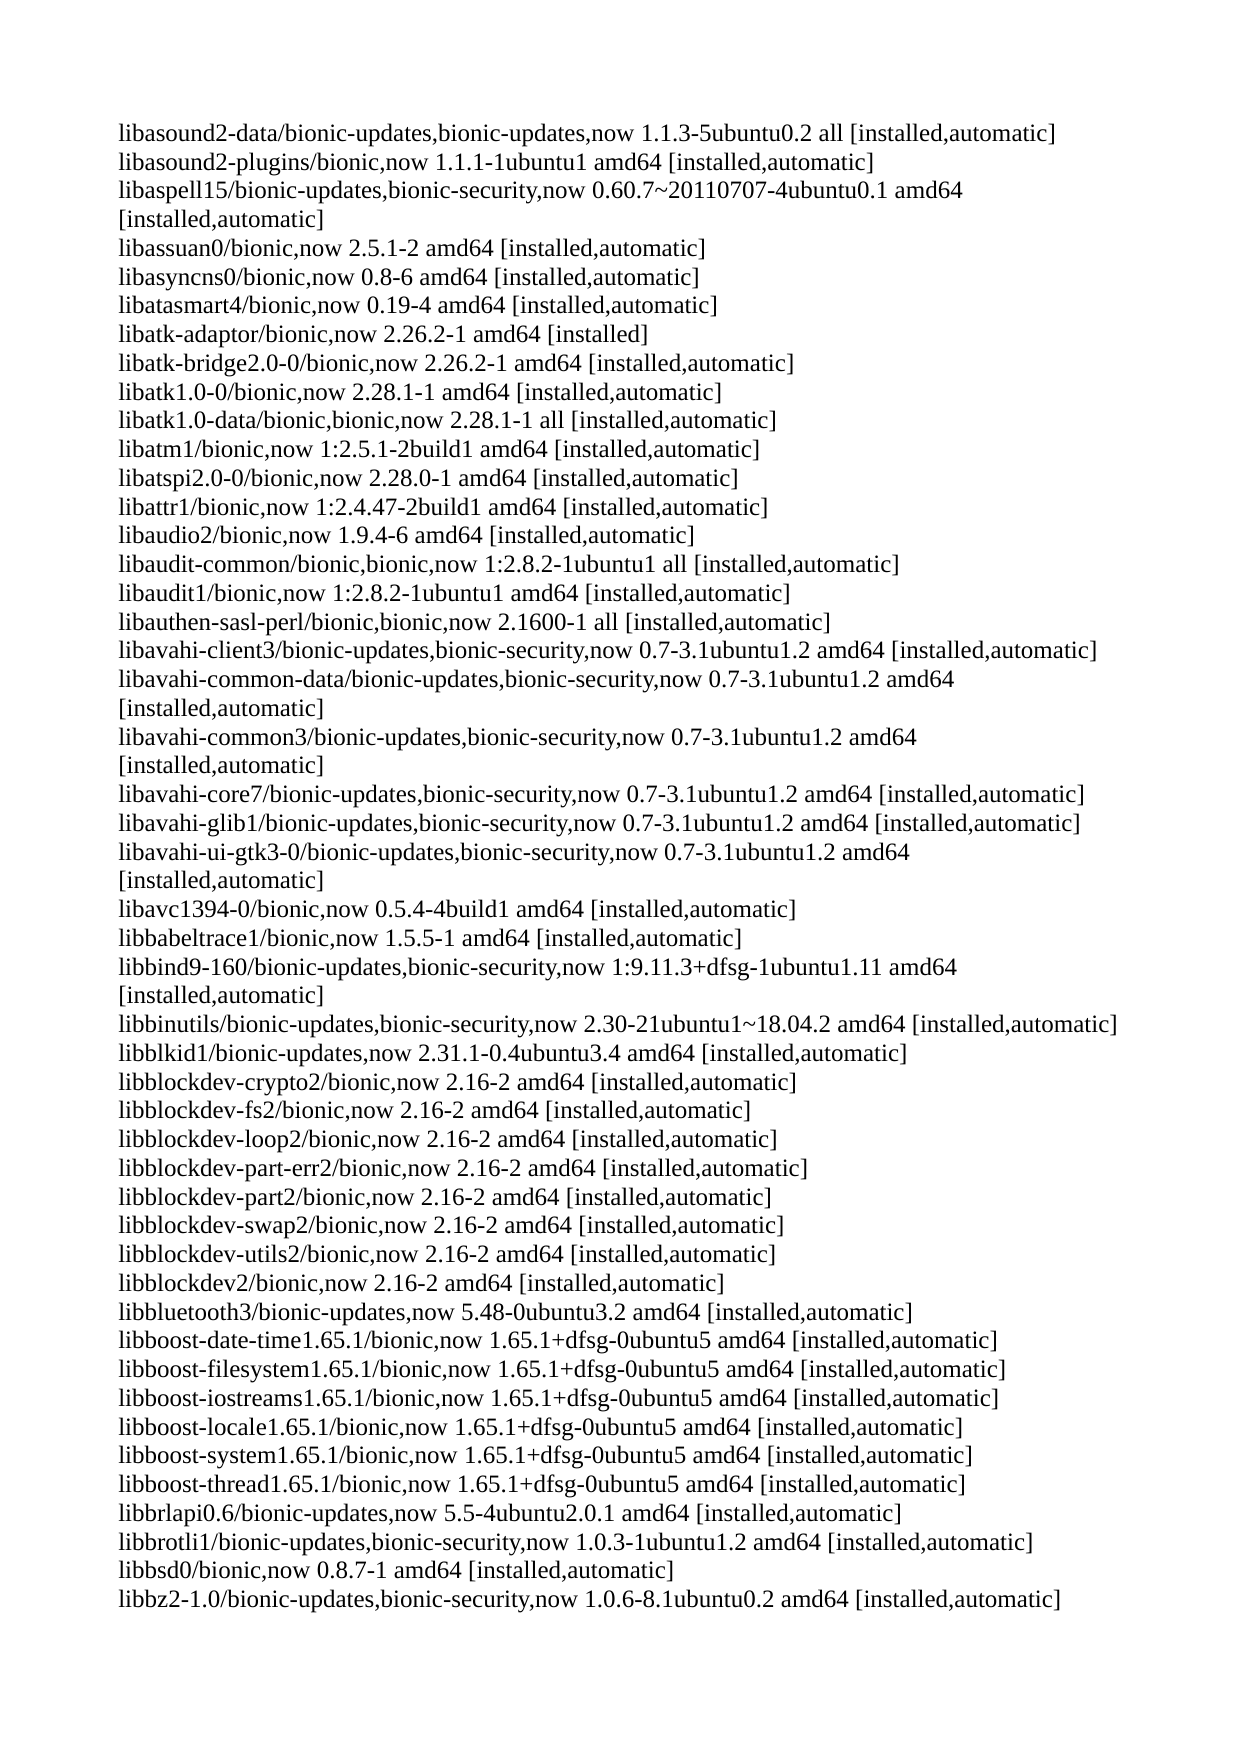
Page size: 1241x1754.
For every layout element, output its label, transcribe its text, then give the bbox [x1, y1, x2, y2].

text libbrotli1/bionic-updates,bionic-security,now 1.0.3-1ubuntu1.2 amd64 [installed,automatic] [118, 1527, 1122, 1556]
text libblockdev-part2/bionic,now 2.16-2 amd64 [installed,automatic] [118, 1182, 1122, 1211]
text libboost-locale1.65.1/bionic,now 1.65.1+dfsg-0ubuntu5 amd64 [installed,automatic] [118, 1412, 1122, 1441]
text libavahi-core7/bionic-updates,bionic-security,now 0.7-3.1ubuntu1.2 amd64 [installed,automatic] [118, 779, 1122, 808]
text libasyncns0/bionic,now 0.8-6 amd64 [installed,automatic] [118, 262, 1122, 291]
text libbind9-160/bionic-updates,bionic-security,now 1:9.11.3+dfsg-1ubuntu1.11 amd64 [installed,automatic] [118, 952, 1122, 1009]
text libatk1.0-0/bionic,now 2.28.1-1 amd64 [installed,automatic] [118, 377, 1122, 406]
text libassuan0/bionic,now 2.5.1-2 amd64 [installed,automatic] [118, 233, 1122, 262]
text libatk1.0-data/bionic,bionic,now 2.28.1-1 all [installed,automatic] [118, 406, 1122, 434]
text libavahi-client3/bionic-updates,bionic-security,now 0.7-3.1ubuntu1.2 amd64 [installed,automatic] [118, 636, 1122, 664]
text libbabeltrace1/bionic,now 1.5.5-1 amd64 [installed,automatic] [118, 923, 1122, 952]
text libaudit-common/bionic,bionic,now 1:2.8.2-1ubuntu1 all [installed,automatic] [118, 549, 1122, 578]
text libblockdev-utils2/bionic,now 2.16-2 amd64 [installed,automatic] [118, 1239, 1122, 1268]
text libboost-thread1.65.1/bionic,now 1.65.1+dfsg-0ubuntu5 amd64 [installed,automatic] [118, 1469, 1122, 1498]
text libblkid1/bionic-updates,now 2.31.1-0.4ubuntu3.4 amd64 [installed,automatic] [118, 1038, 1122, 1067]
text libblockdev-loop2/bionic,now 2.16-2 amd64 [installed,automatic] [118, 1124, 1122, 1153]
text libbsd0/bionic,now 0.8.7-1 amd64 [installed,automatic] [118, 1556, 1122, 1584]
text libboost-filesystem1.65.1/bionic,now 1.65.1+dfsg-0ubuntu5 amd64 [installed,automatic] [118, 1354, 1122, 1383]
text libavahi-common-data/bionic-updates,bionic-security,now 0.7-3.1ubuntu1.2 amd64 [installed,automatic] [118, 664, 1122, 722]
text libbinutils/bionic-updates,bionic-security,now 2.30-21ubuntu1~18.04.2 amd64 [installed,automatic] [118, 1009, 1122, 1038]
text libblockdev-swap2/bionic,now 2.16-2 amd64 [installed,automatic] [118, 1211, 1122, 1239]
text libatspi2.0-0/bionic,now 2.28.0-1 amd64 [installed,automatic] [118, 463, 1122, 492]
text libatm1/bionic,now 1:2.5.1-2build1 amd64 [installed,automatic] [118, 434, 1122, 463]
text libatasmart4/bionic,now 0.19-4 amd64 [installed,automatic] [118, 291, 1122, 319]
text libasound2-plugins/bionic,now 1.1.1-1ubuntu1 amd64 [installed,automatic] [118, 147, 1122, 176]
text libaspell15/bionic-updates,bionic-security,now 0.60.7~20110707-4ubuntu0.1 amd64 [installed,automatic] [118, 176, 1122, 233]
text libavahi-common3/bionic-updates,bionic-security,now 0.7-3.1ubuntu1.2 amd64 [installed,automatic] [118, 722, 1122, 779]
text libavahi-glib1/bionic-updates,bionic-security,now 0.7-3.1ubuntu1.2 amd64 [installed,automatic] [118, 808, 1122, 837]
text libblockdev-part-err2/bionic,now 2.16-2 amd64 [installed,automatic] [118, 1153, 1122, 1182]
text libbz2-1.0/bionic-updates,bionic-security,now 1.0.6-8.1ubuntu0.2 amd64 [installed,automatic] [118, 1584, 1122, 1613]
text libblockdev-fs2/bionic,now 2.16-2 amd64 [installed,automatic] [118, 1096, 1122, 1124]
text libauthen-sasl-perl/bionic,bionic,now 2.1600-1 all [installed,automatic] [118, 607, 1122, 636]
text libavc1394-0/bionic,now 0.5.4-4build1 amd64 [installed,automatic] [118, 894, 1122, 923]
text libatk-adaptor/bionic,now 2.26.2-1 amd64 [installed] [118, 319, 1122, 348]
text libblockdev-crypto2/bionic,now 2.16-2 amd64 [installed,automatic] [118, 1067, 1122, 1096]
text libbrlapi0.6/bionic-updates,now 5.5-4ubuntu2.0.1 amd64 [installed,automatic] [118, 1498, 1122, 1527]
text libboost-system1.65.1/bionic,now 1.65.1+dfsg-0ubuntu5 amd64 [installed,automatic] [118, 1441, 1122, 1469]
text libaudio2/bionic,now 1.9.4-6 amd64 [installed,automatic] [118, 521, 1122, 549]
text libblockdev2/bionic,now 2.16-2 amd64 [installed,automatic] [118, 1268, 1122, 1297]
text libatk-bridge2.0-0/bionic,now 2.26.2-1 amd64 [installed,automatic] [118, 348, 1122, 377]
text libboost-iostreams1.65.1/bionic,now 1.65.1+dfsg-0ubuntu5 amd64 [installed,automatic] [118, 1383, 1122, 1412]
text libbluetooth3/bionic-updates,now 5.48-0ubuntu3.2 amd64 [installed,automatic] [118, 1297, 1122, 1326]
text libasound2-data/bionic-updates,bionic-updates,now 1.1.3-5ubuntu0.2 all [installed,automatic] [118, 118, 1122, 147]
text libattr1/bionic,now 1:2.4.47-2build1 amd64 [installed,automatic] [118, 492, 1122, 521]
text libavahi-ui-gtk3-0/bionic-updates,bionic-security,now 0.7-3.1ubuntu1.2 amd64 [installed,automatic] [118, 837, 1122, 894]
text libboost-date-time1.65.1/bionic,now 1.65.1+dfsg-0ubuntu5 amd64 [installed,automatic] [118, 1326, 1122, 1354]
text libaudit1/bionic,now 1:2.8.2-1ubuntu1 amd64 [installed,automatic] [118, 578, 1122, 607]
